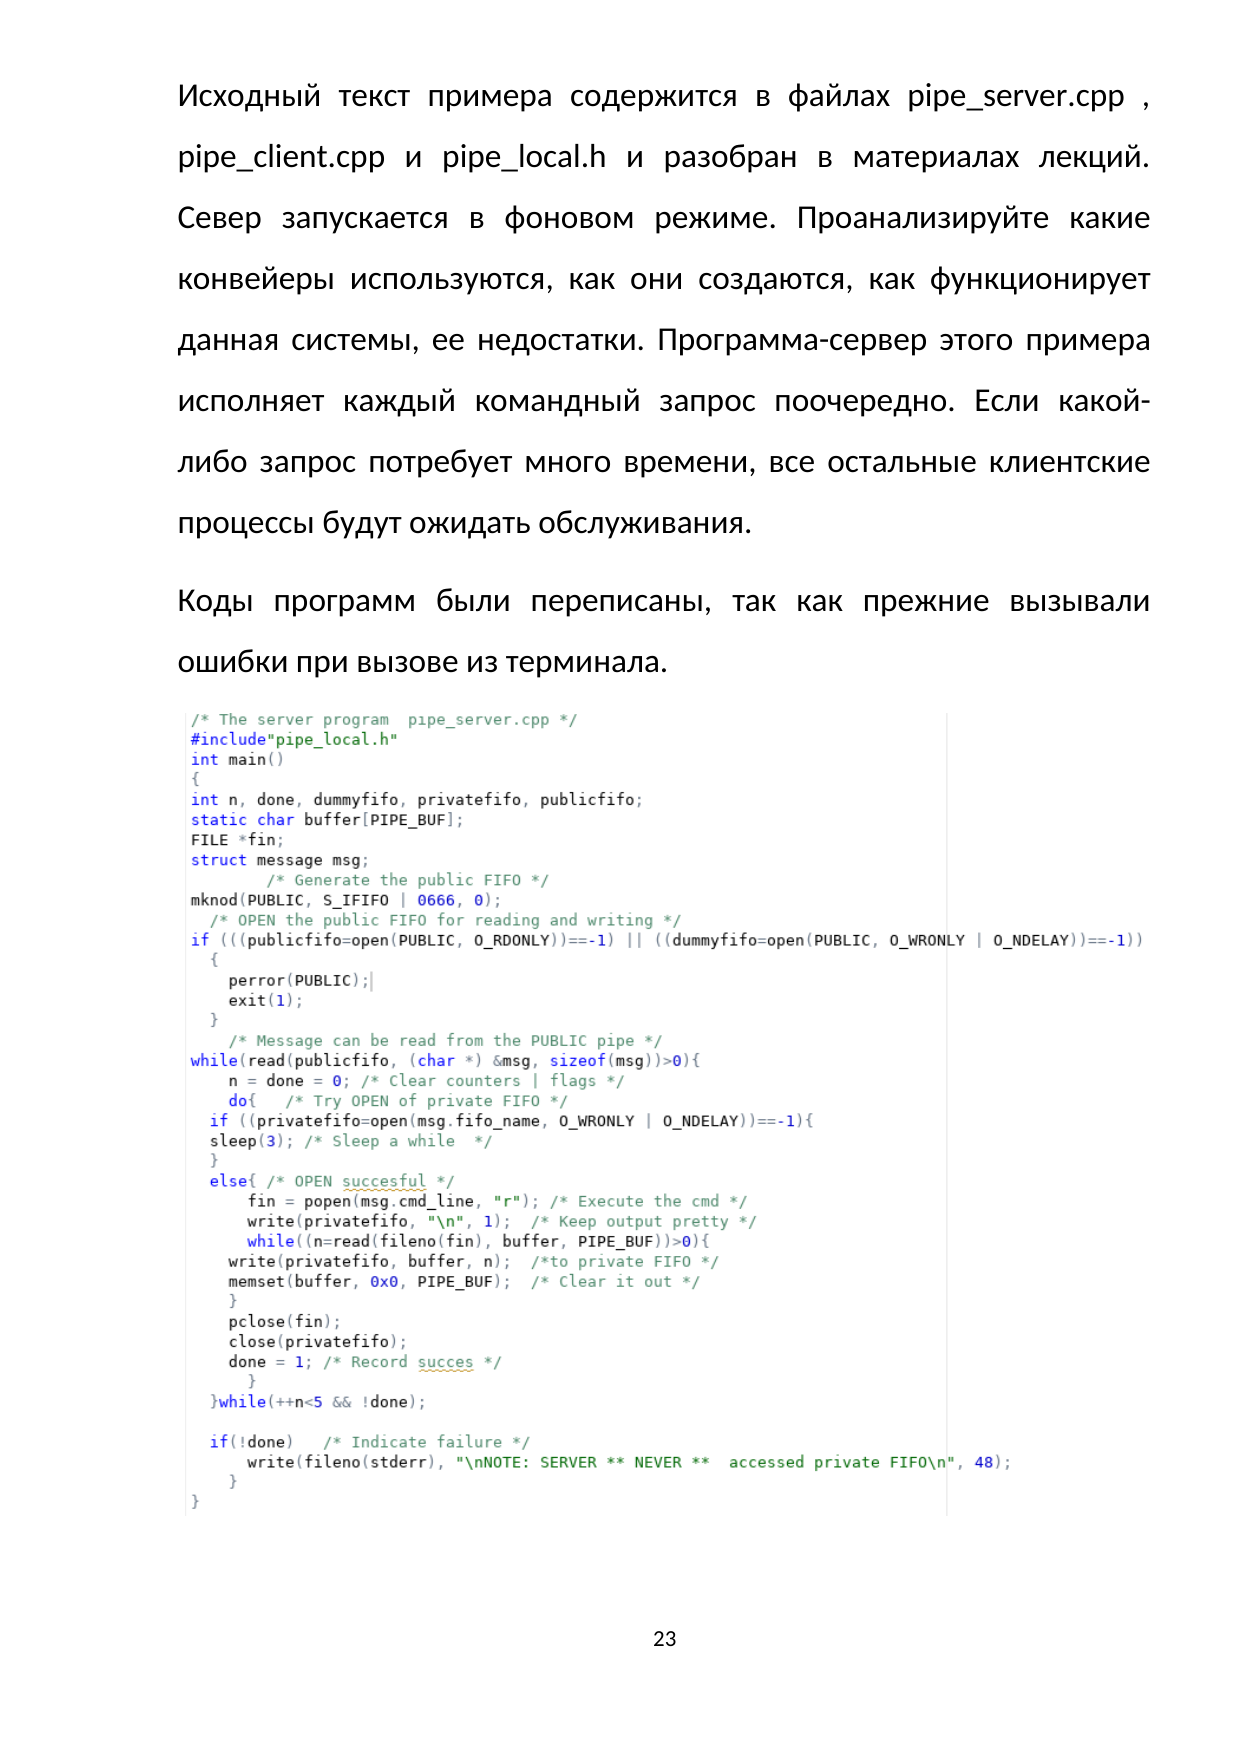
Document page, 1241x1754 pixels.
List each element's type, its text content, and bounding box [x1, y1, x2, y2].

text Коды программ были переписаны, так как прежние вызывали ошибки при вызове из терминала. [177, 579, 1152, 681]
text Исходный текст примера содержится в файлах pipe_server.cpp , pipe_client.cpp и pipe_local.h и разобран в материалах лекций. Север запускается в фоновом режиме. Проанализируйте какие конвейеры используются, как они создаются, как функционирует данная системы, ее недостатки. Программа-сервер этого примера исполняет каждый командный запрос поочередно. Если какой-либо запрос потребует много времени, все остальные клиентские процессы будут ожидать обслуживания. [177, 74, 1152, 542]
picture [185, 713, 1160, 1516]
